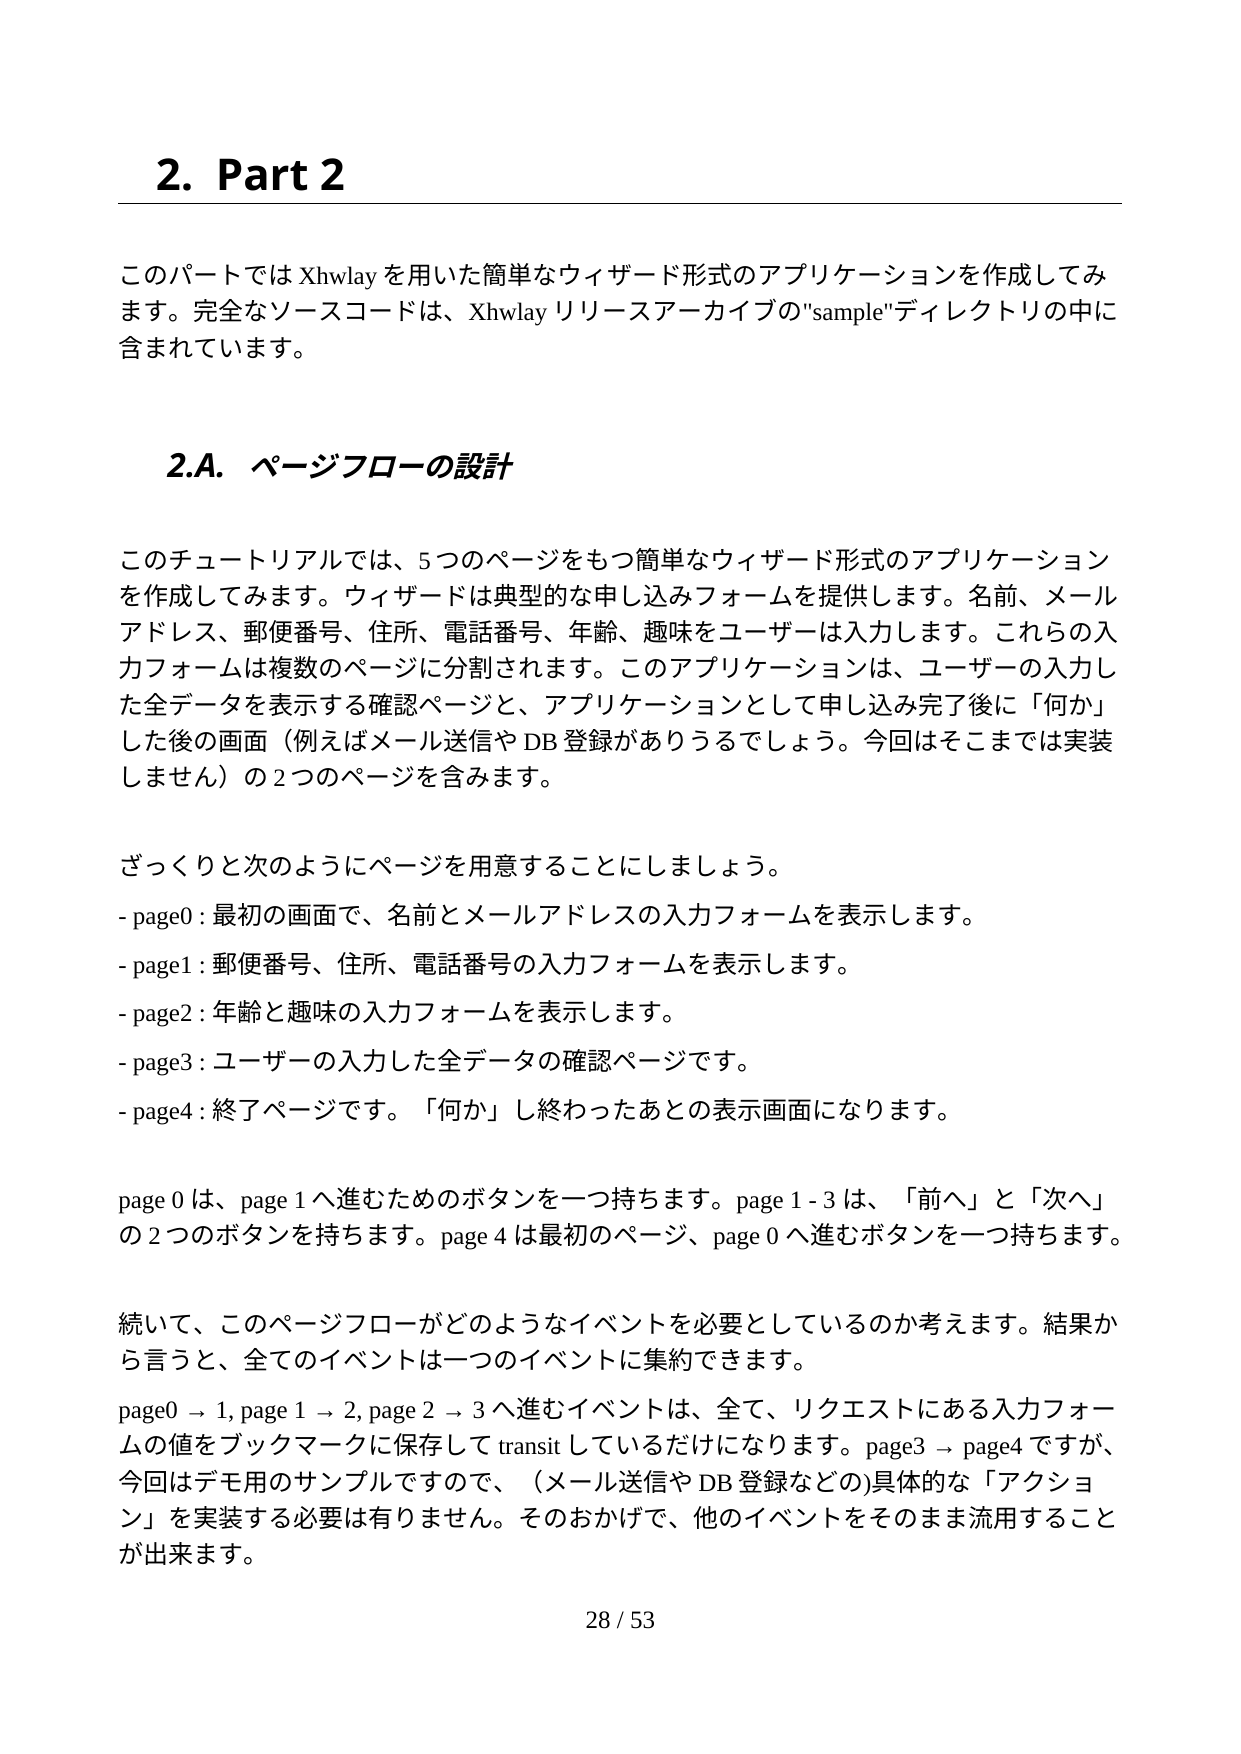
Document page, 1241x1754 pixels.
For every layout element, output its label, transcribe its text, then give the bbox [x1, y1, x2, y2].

text - page3 : ユーザーの入力した全データの確認ページです。 [118, 1042, 1122, 1078]
text - page2 : 年齢と趣味の入力フォームを表示します。 [118, 993, 1122, 1029]
text ざっくりと次のようにページを用意することにしましょう。 [118, 847, 1122, 883]
text - page4 : 終了ページです。「何か」し終わったあとの表示画面になります。 [118, 1090, 1122, 1127]
text このパートではXhwlayを用いた簡単なウィザード形式のアプリケーションを作成してみます。完全なソースコードは、Xhwlayリリースアーカイブの"sample"ディレクトリの中に含まれています。 [118, 256, 1122, 364]
text - page1 : 郵便番号、住所、電話番号の入力フォームを表示します。 [118, 944, 1122, 980]
subtitle ページフローの設計 [130, 442, 1122, 487]
text - page0 : 最初の画面で、名前とメールアドレスの入力フォームを表示します。 [118, 895, 1122, 932]
text このチュートリアルでは、5つのページをもつ簡単なウィザード形式のアプリケーションを作成してみます。ウィザードは典型的な申し込みフォームを提供します。名前、メールアドレス、郵便番号、住所、電話番号、年齢、趣味をユーザーは入力します。これらの入力フォームは複数のページに分割されます。このアプリケーションは、ユーザーの入力した全データを表示する確認ページと、アプリケーションとして申し込み完了後に「何か」した後の画面（例えばメール送信やDB登録がありうるでしょう。今回はそこまでは実装しません）の2つのページを含みます。 [118, 540, 1122, 794]
text page 0 は、page 1へ進むためのボタンを一つ持ちます。page 1 - 3 は、「前へ」と「次へ」の2つのボタンを持ちます。page 4 は最初のページ、page 0 へ進むボタンを一つ持ちます。 [118, 1179, 1122, 1252]
text 続いて、このページフローがどのようなイベントを必要としているのか考えます。結果から言うと、全てのイベントは一つのイベントに集約できます。 [118, 1304, 1122, 1377]
text page0 → 1, page 1 → 2, page 2 → 3 へ進むイベントは、全て、リクエストにある入力フォームの値をブックマークに保存してtransitしているだけになります。page3 → page4 ですが、今回はデモ用のサンプルですので、（メール送信やDB登録などの)具体的な「アクション」を実装する必要は有りません。そのおかげで、他のイベントをそのまま流用することが出来ます。 [118, 1389, 1122, 1571]
subtitle Part 2 [118, 143, 1122, 203]
